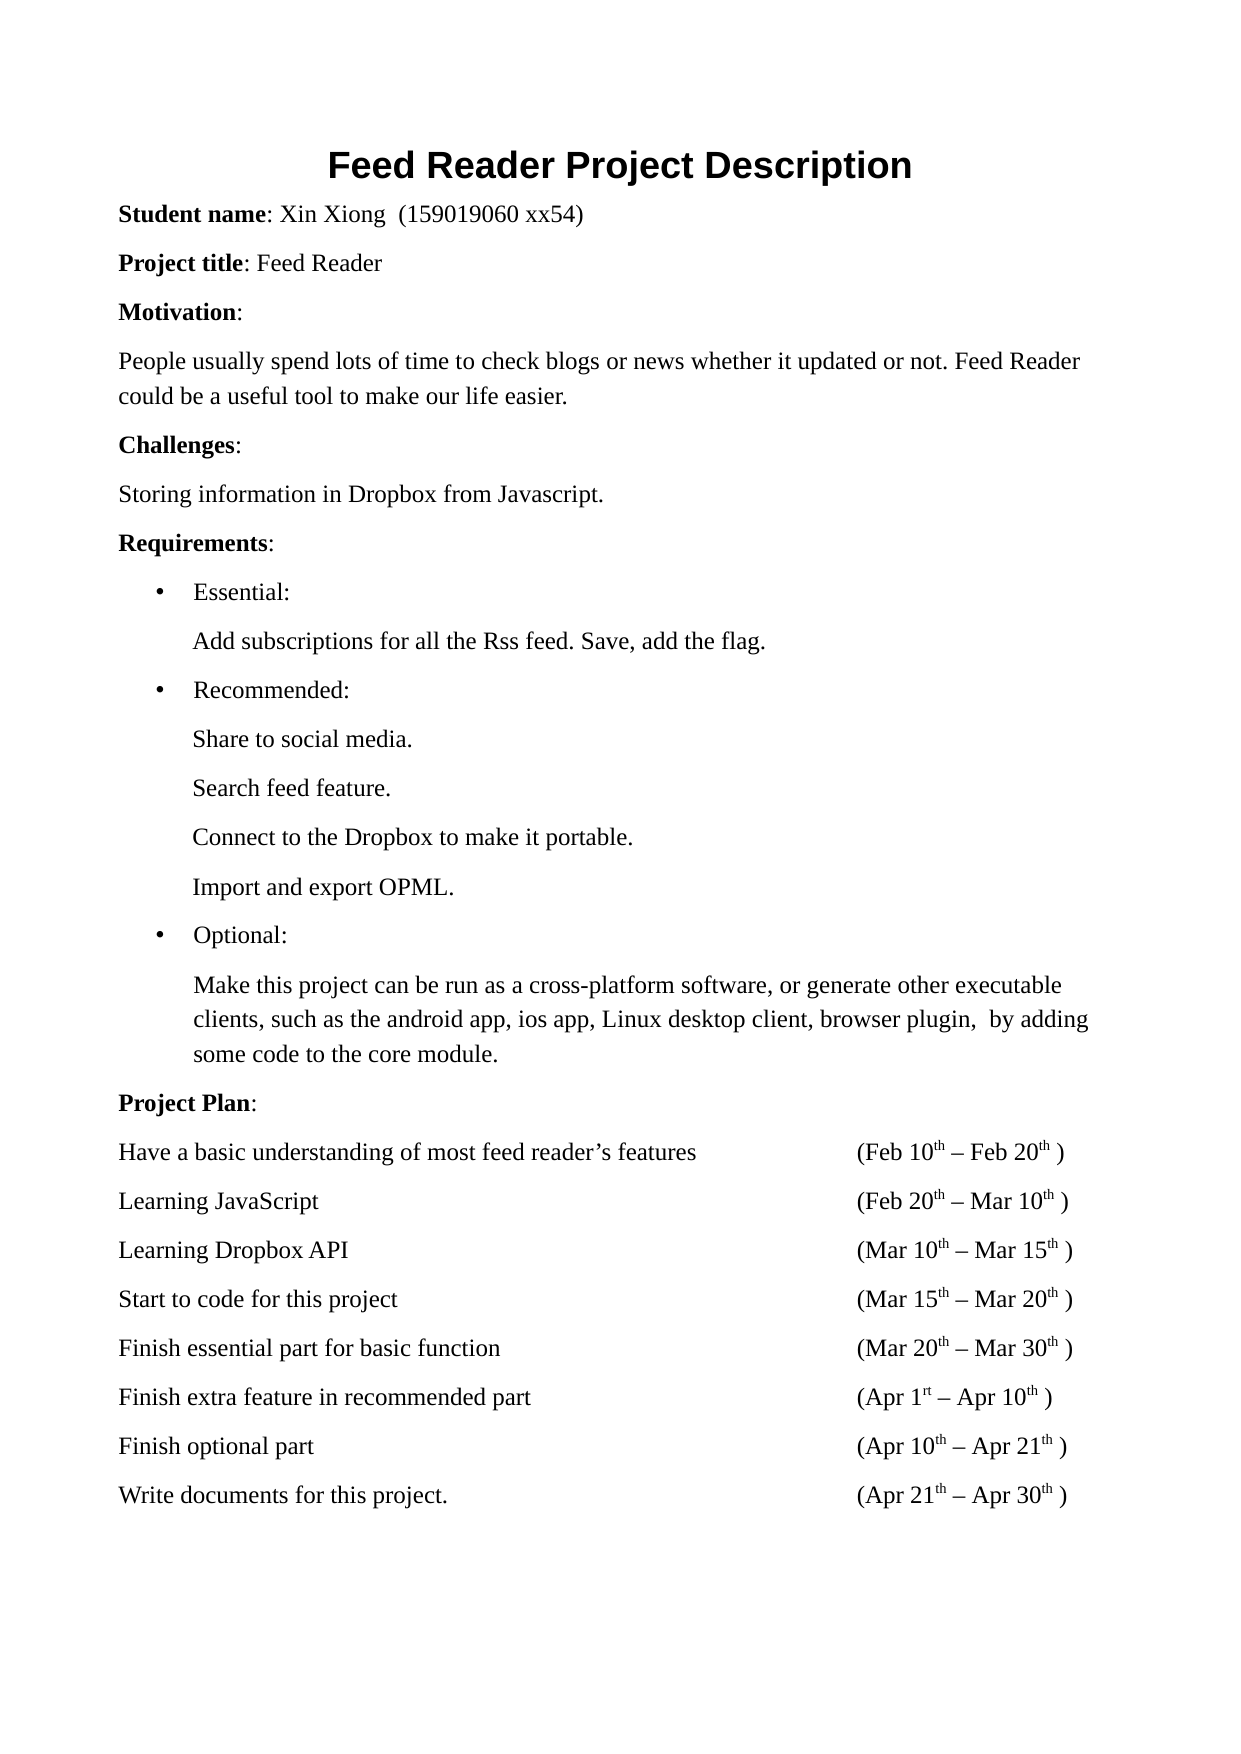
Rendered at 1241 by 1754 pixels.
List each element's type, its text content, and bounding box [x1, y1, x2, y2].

text Project title: Feed Reader [118, 248, 1122, 277]
text Write documents for this project. (Apr 21th – Apr 30th ) [118, 1480, 1122, 1509]
list Essential: [156, 577, 1122, 606]
text People usually spend lots of time to check blogs or news whether it updated or not. Feed Reader could be a useful tool to make our life easier. [118, 346, 1122, 410]
text Finish optional part (Apr 10th – Apr 21th ) [118, 1431, 1122, 1460]
text Share to social media. [118, 724, 1122, 753]
text Learning JavaScript (Feb 20th – Mar 10th ) [118, 1186, 1122, 1214]
text Motivation: [118, 297, 1122, 326]
text Import and export OPML. [118, 872, 1122, 900]
text Project Plan: [118, 1088, 1122, 1116]
text Have a basic understanding of most feed reader’s features (Feb 10th – Feb 20th ) [118, 1137, 1122, 1166]
text Student name: Xin Xiong (159019060 xx54) [118, 199, 1122, 228]
text Challenges: [118, 430, 1122, 459]
text Start to code for this project (Mar 15th – Mar 20th ) [118, 1284, 1122, 1313]
subtitle Feed Reader Project Description [118, 143, 1122, 187]
text Search feed feature. [118, 773, 1122, 802]
text Connect to the Dropbox to make it portable. [118, 822, 1122, 851]
text Add subscriptions for all the Rss feed. Save, add the flag. [118, 626, 1122, 655]
list Recommended: [156, 675, 1122, 704]
list Optional: [156, 921, 1122, 949]
text Learning Dropbox API (Mar 10th – Mar 15th ) [118, 1235, 1122, 1264]
text Finish essential part for basic function (Mar 20th – Mar 30th ) [118, 1333, 1122, 1362]
text Finish extra feature in recommended part (Apr 1rt – Apr 10th ) [118, 1382, 1122, 1411]
text Requirements: [118, 528, 1122, 557]
list Make this project can be run as a cross-platform software, or generate other executable clients, such as the android app, ios app, Linux desktop client, browser plugin, by adding some code to the core module. [156, 970, 1122, 1067]
text Storing information in Dropbox from Javascript. [118, 479, 1122, 508]
